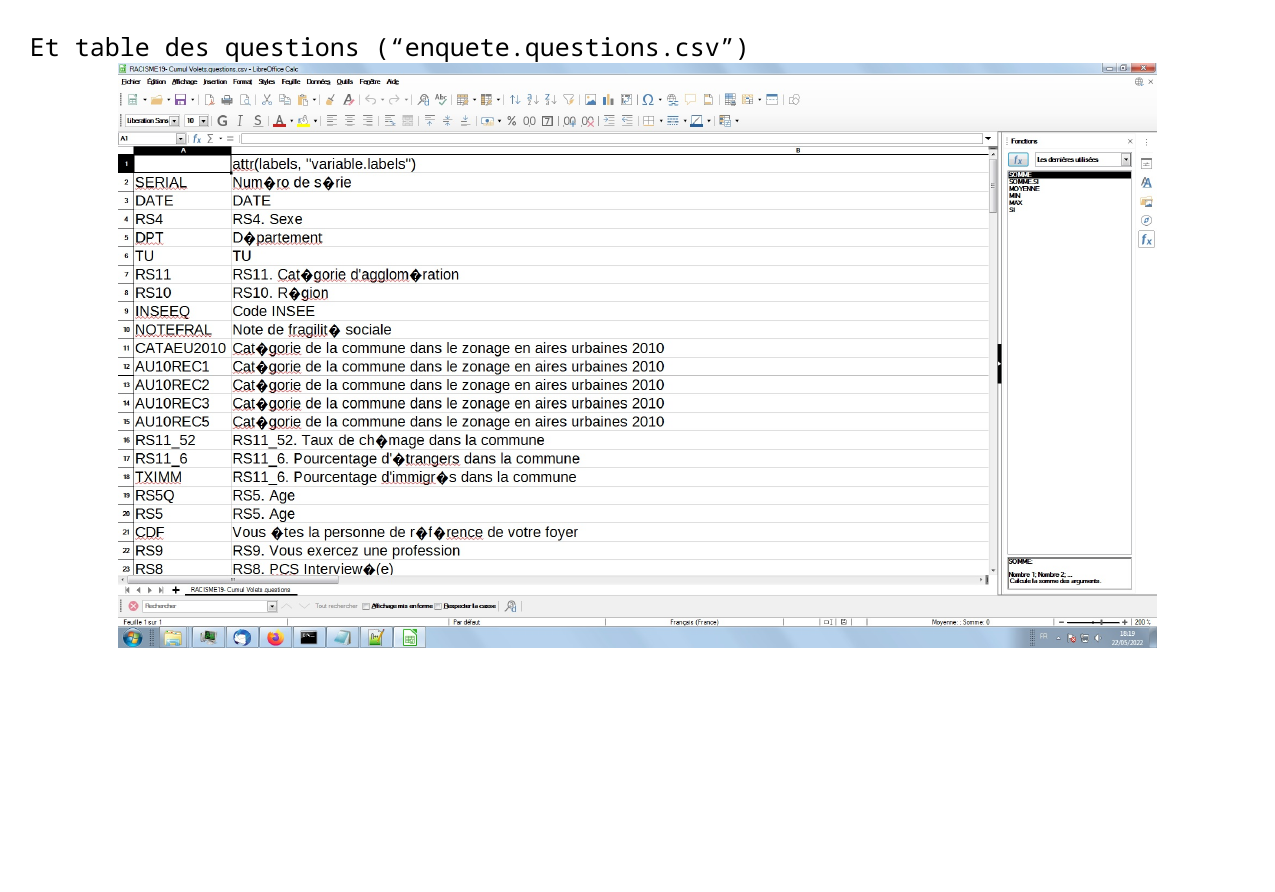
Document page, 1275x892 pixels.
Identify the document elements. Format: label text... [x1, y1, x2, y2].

text Et table des questions (“enquete.questions.csv”) [29, 29, 1246, 63]
picture [118, 63, 1157, 648]
